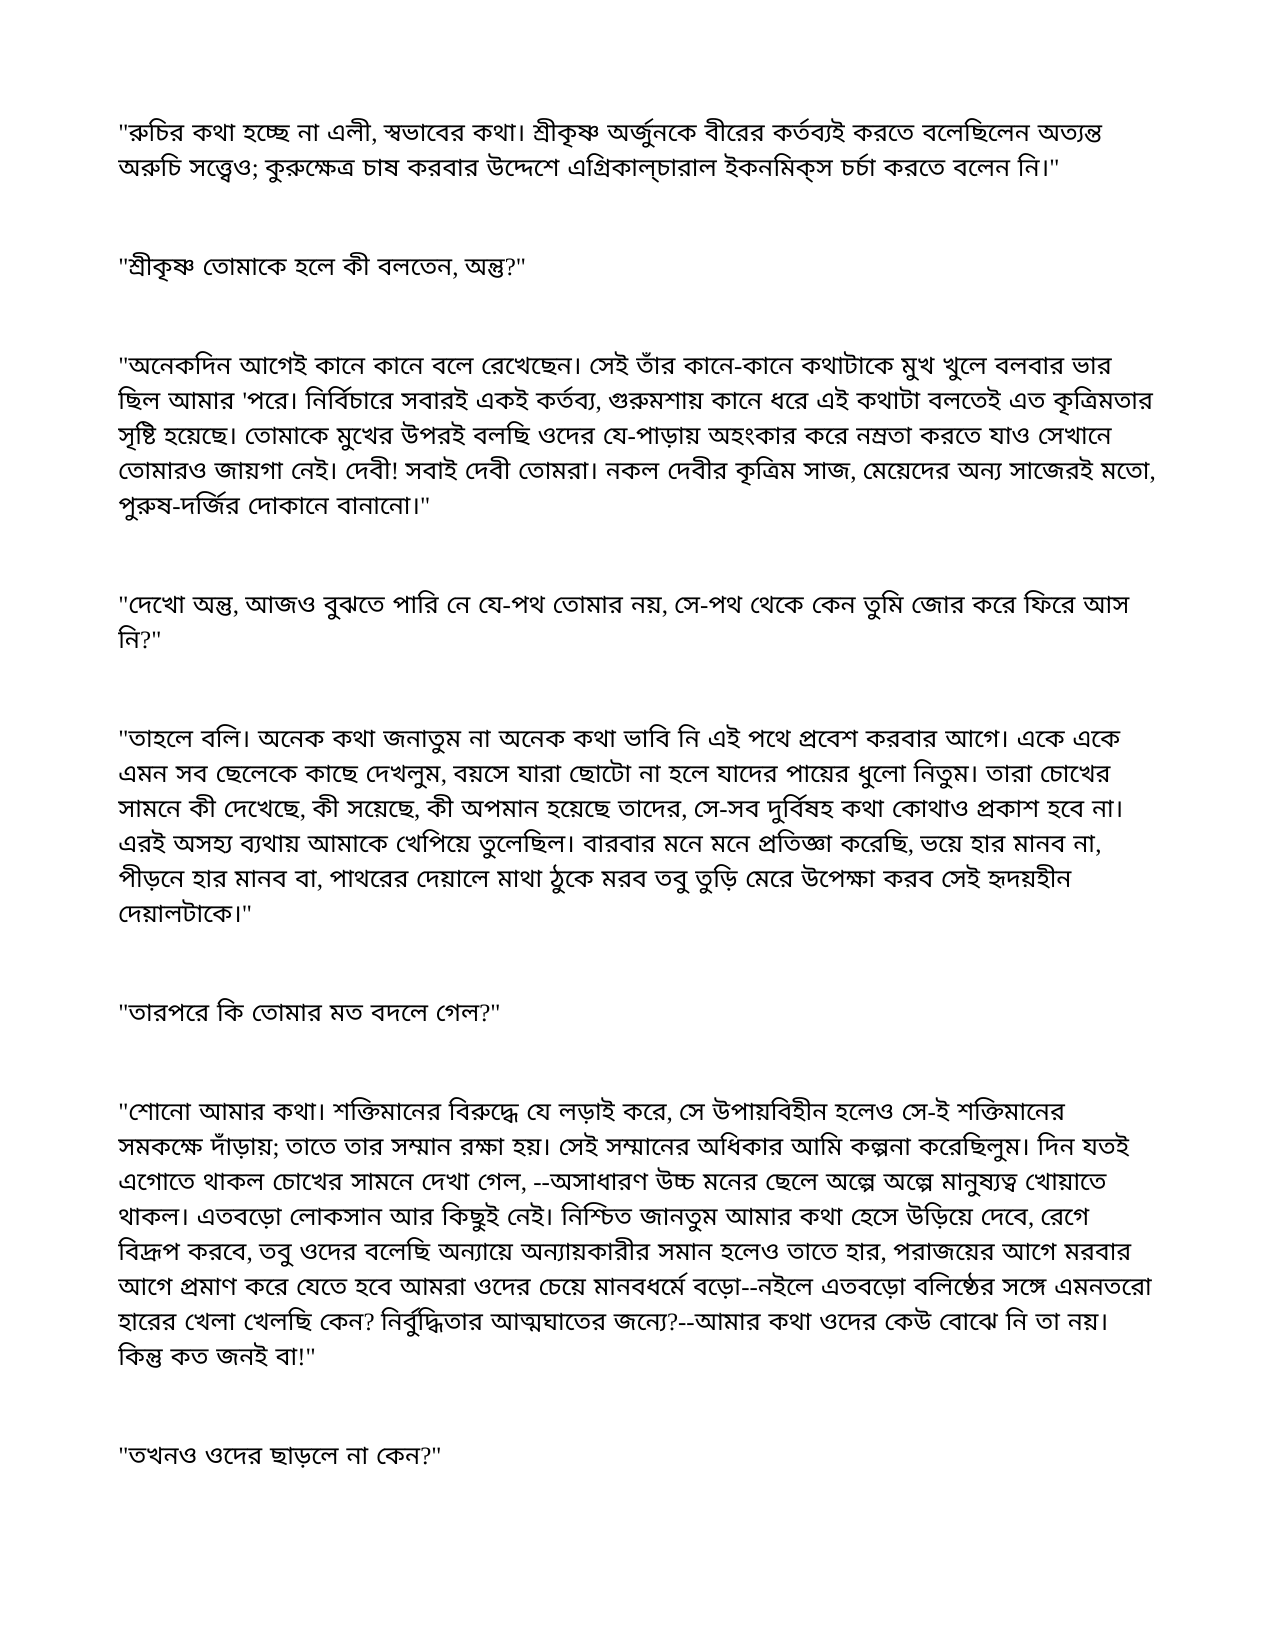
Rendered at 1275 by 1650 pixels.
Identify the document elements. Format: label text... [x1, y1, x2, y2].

text "অনেকদিন আগেই কানে কানে বলে রেখেছেন। সেই তাঁর কানে-কানে কথাটাকে মুখ খুলে বলবার ভার ছিল আমার 'পরে। নির্বিচারে সবারই একই কর্তব্য, গুরুমশায় কানে ধরে এই কথাটা বলতেই এত কৃত্রিমতার সৃষ্টি হয়েছে। তোমাকে মুখের উপরই বলছি ওদের যে-পাড়ায় অহংকার করে নম্রতা করতে যাও সেখানে তোমারও জায়গা নেই। দেবী! সবাই দেবী তোমরা। নকল দেবীর কৃত্রিম সাজ, মেয়েদের অন্য সাজেরই মতো, পুরুষ-দর্জির দোকানে বানানো।" [118, 351, 1157, 520]
text "তখনও ওদের ছাড়লে না কেন?" [118, 1441, 1157, 1471]
text "তাহলে বলি। অনেক কথা জনাতুম না অনেক কথা ভাবি নি এই পথে প্রবেশ করবার আগে। একে একে এমন সব ছেলেকে কাছে দেখলুম, বয়সে যারা ছোটো না হলে যাদের পায়ের ধুলো নিতুম। তারা চোখের সামনে কী দেখেছে, কী সয়েছে, কী অপমান হয়েছে তাদের, সে-সব দুর্বিষহ কথা কোথাও প্রকাশ হবে না। এরই অসহ্য ব্যথায় আমাকে খেপিয়ে তুলেছিল। বারবার মনে মনে প্রতিজ্ঞা করেছি, ভয়ে হার মানব না, পীড়নে হার মানব বা, পাথরের দেয়ালে মাথা ঠুকে মরব তবু তুড়ি মেরে উপেক্ষা করব সেই হৃদয়হীন দেয়ালটাকে।" [118, 724, 1157, 928]
text "শ্রীকৃষ্ণ তোমাকে হলে কী বলতেন, অন্তু?" [143, 252, 1157, 281]
text "দেখো অন্তু, আজও বুঝতে পারি নে যে-পথ তোমার নয়, সে-পথ থেকে কেন তুমি জোর করে ফিরে আস নি?" [118, 590, 1157, 654]
text "রুচির কথা হচ্ছে না এলী, স্বভাবের কথা। শ্রীকৃষ্ণ অর্জুনকে বীরের কর্তব্যই করতে বলেছিলেন অত্যন্ত অরুচি সত্ত্বেও; কুরুক্ষেত্র চাষ করবার উদ্দেশে এগ্রিকাল্‌চারাল ইকনমিক্‌স চর্চা করতে বলেন নি।" [118, 118, 1157, 182]
text "শোনো আমার কথা। শক্তিমানের বিরুদ্ধে যে লড়াই করে, সে উপায়বিহীন হলেও সে-ই শক্তিমানের সমকক্ষে দাঁড়ায়; তাতে তার সম্মান রক্ষা হয়। সেই সম্মানের অধিকার আমি কল্পনা করেছিলুম। দিন যতই এগোতে থাকল চোখের সামনে দেখা গেল, --অসাধারণ উচ্চ মনের ছেলে অল্পে অল্পে মানুষ্যত্ব খোয়াতে থাকল। এতবড়ো লোকসান আর কিছুই নেই। নিশ্চিত জানতুম আমার কথা হেসে উড়িয়ে দেবে, রেগে বিদ্রূপ করবে, তবু ওদের বলেছি অন্যায়ে অন্যায়কারীর সমান হলেও তাতে হার, পরাজয়ের আগে মরবার আগে প্রমাণ করে যেতে হবে আমরা ওদের চেয়ে মানবধর্মে বড়ো--নইলে এতবড়ো বলিষ্ঠের সঙ্গে এমনতরো হারের খেলা খেলছি কেন? নির্বুদ্ধিতার আত্মঘাতের জন্যে?--আমার কথা ওদের কেউ বোঝে নি তা নয়। কিন্তু কত জনই বা!" [118, 1097, 1157, 1372]
text "তারপরে কি তোমার মত বদলে গেল?" [118, 998, 1157, 1027]
text "শ্রীকৃষ্ণ তোমাকে হলে কী বলতেন, অন্তু?" [118, 252, 165, 281]
